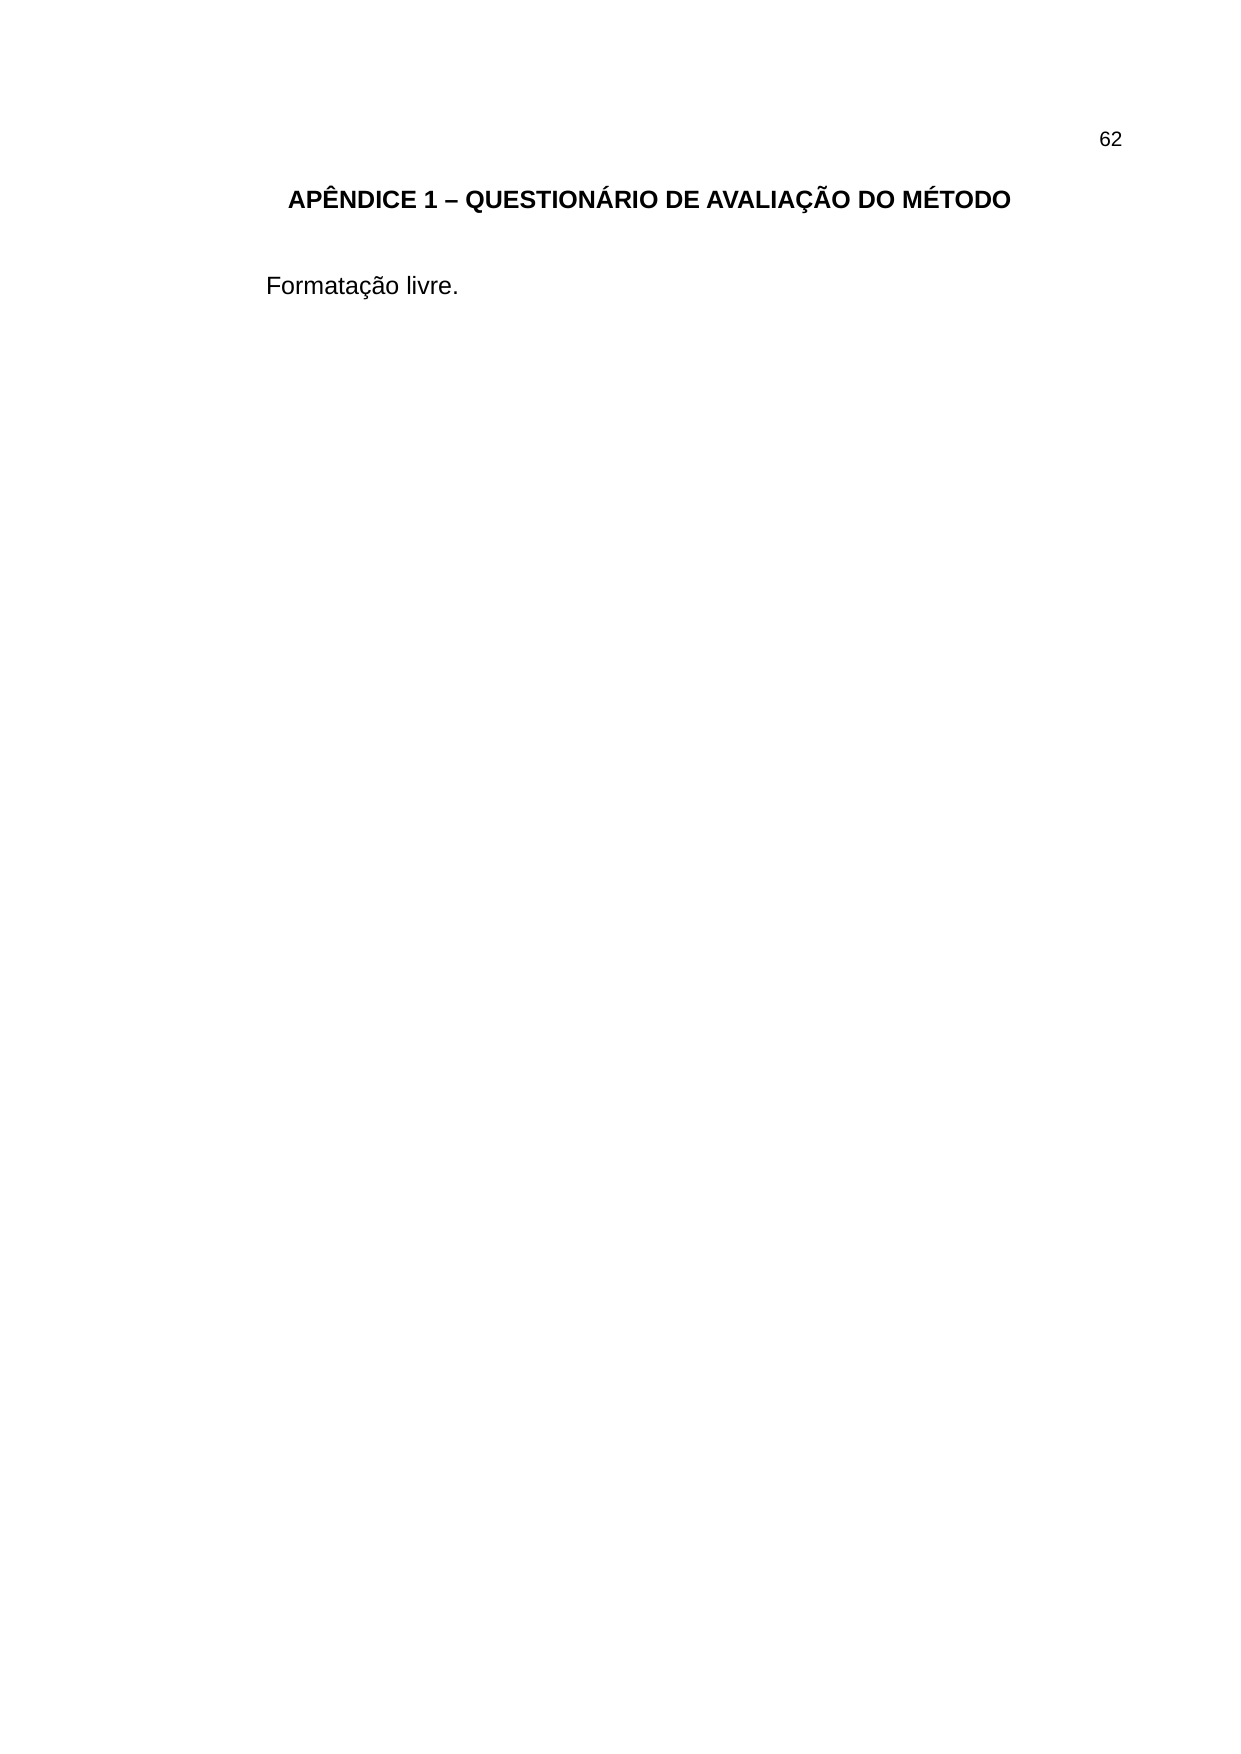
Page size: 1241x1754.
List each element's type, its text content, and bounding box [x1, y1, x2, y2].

text Formatação livre. [177, 271, 1122, 300]
subtitle APÊNDICE 1 – QUESTIONÁRIO DE AVALIAÇÃO DO MÉTODO [177, 185, 1122, 214]
